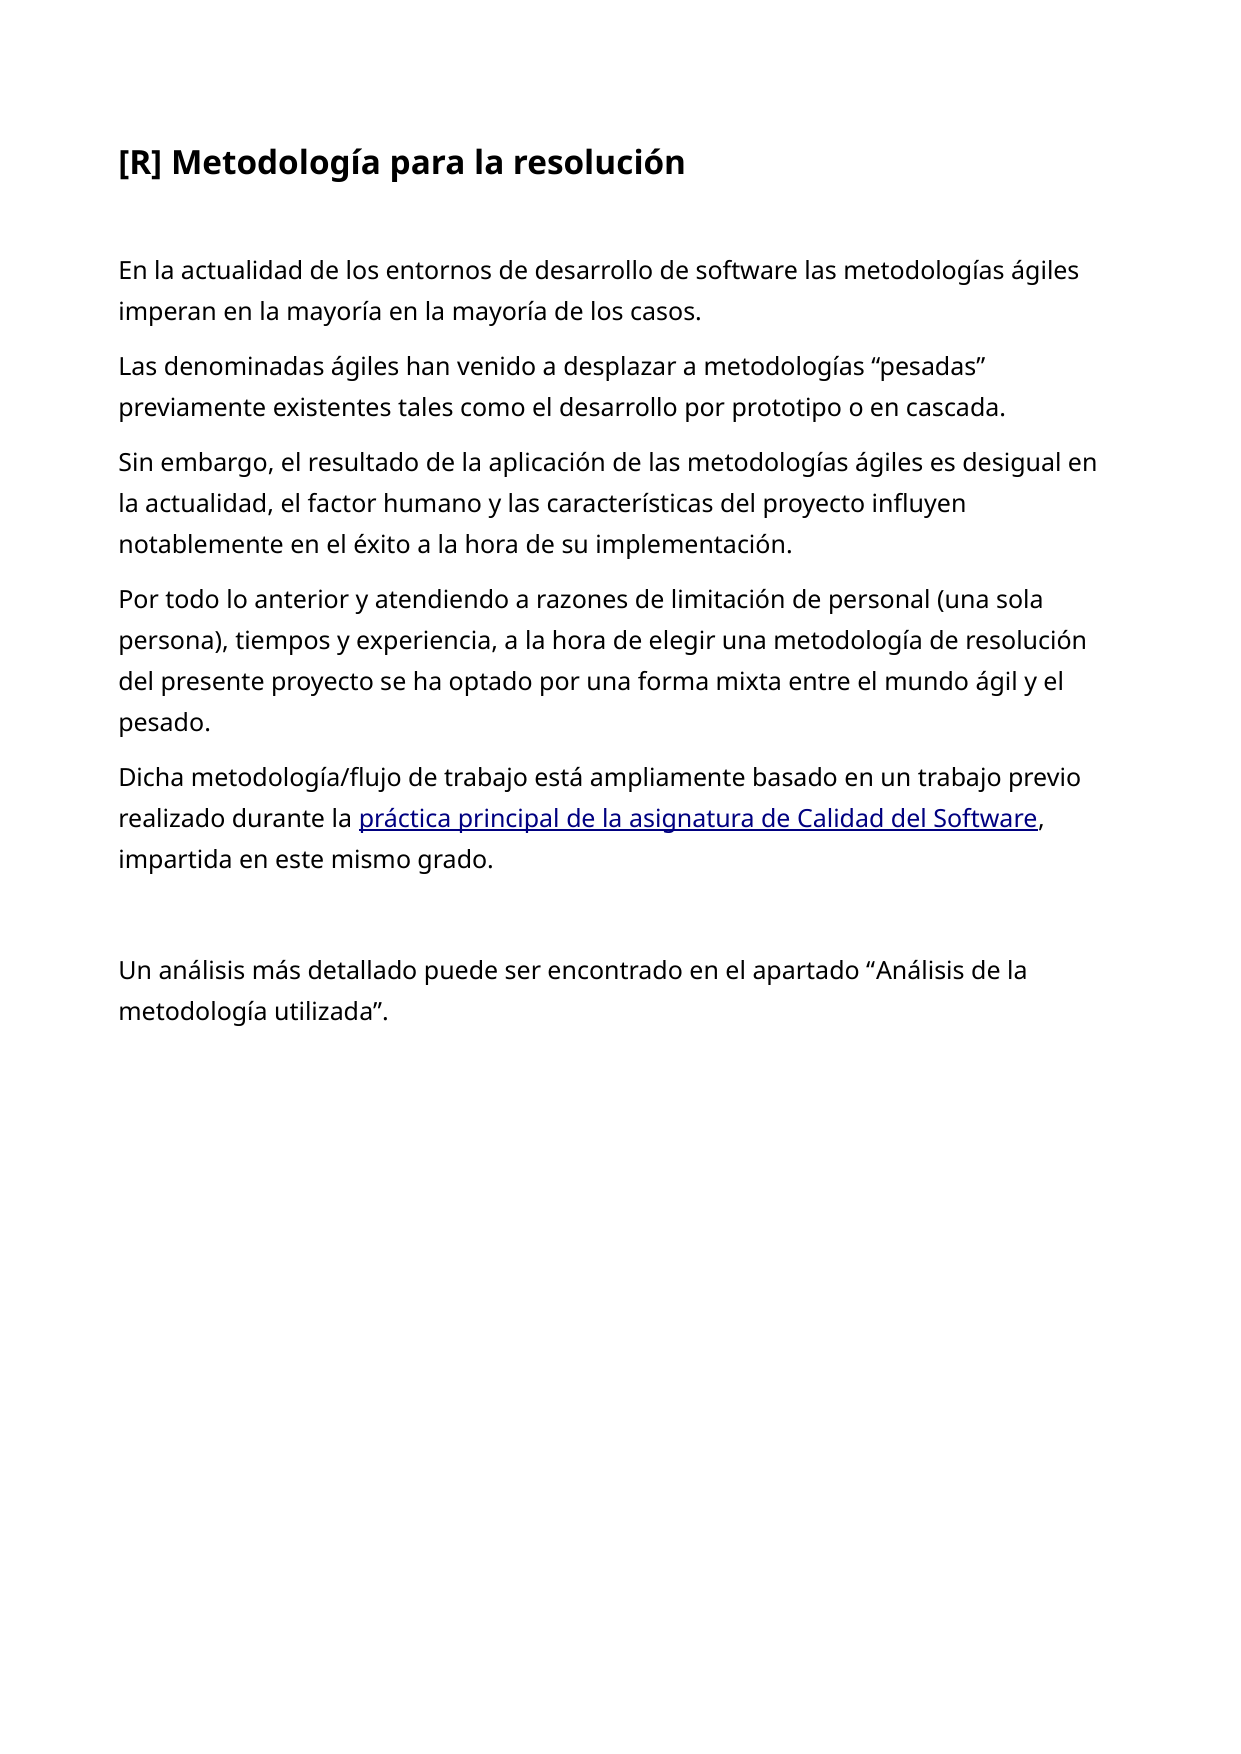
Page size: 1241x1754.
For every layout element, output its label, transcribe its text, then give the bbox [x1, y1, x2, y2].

text Las denominadas ágiles han venido a desplazar a metodologías “pesadas” previamente existentes tales como el desarrollo por prototipo o en cascada. [118, 348, 1122, 423]
text Sin embargo, el resultado de la aplicación de las metodologías ágiles es desigual en la actualidad, el factor humano y las características del proyecto influyen notablemente en el éxito a la hora de su implementación. [118, 445, 1122, 561]
subtitle [R] Metodología para la resolución [118, 139, 1122, 184]
text Un análisis más detallado puede ser encontrado en el apartado “Análisis de la metodología utilizada”. [118, 952, 1122, 1027]
text En la actualidad de los entornos de desarrollo de software las metodologías ágiles imperan en la mayoría en la mayoría de los casos. [118, 252, 1122, 327]
text Dicha metodología/flujo de trabajo está ampliamente basado en un trabajo previo realizado durante la práctica principal de la asignatura de Calidad del Software, impartida en este mismo grado. [118, 760, 1122, 876]
text Por todo lo anterior y atendiendo a razones de limitación de personal (una sola persona), tiempos y experiencia, a la hora de elegir una metodología de resolución del presente proyecto se ha optado por una forma mixta entre el mundo ágil y el pesado. [118, 582, 1122, 738]
